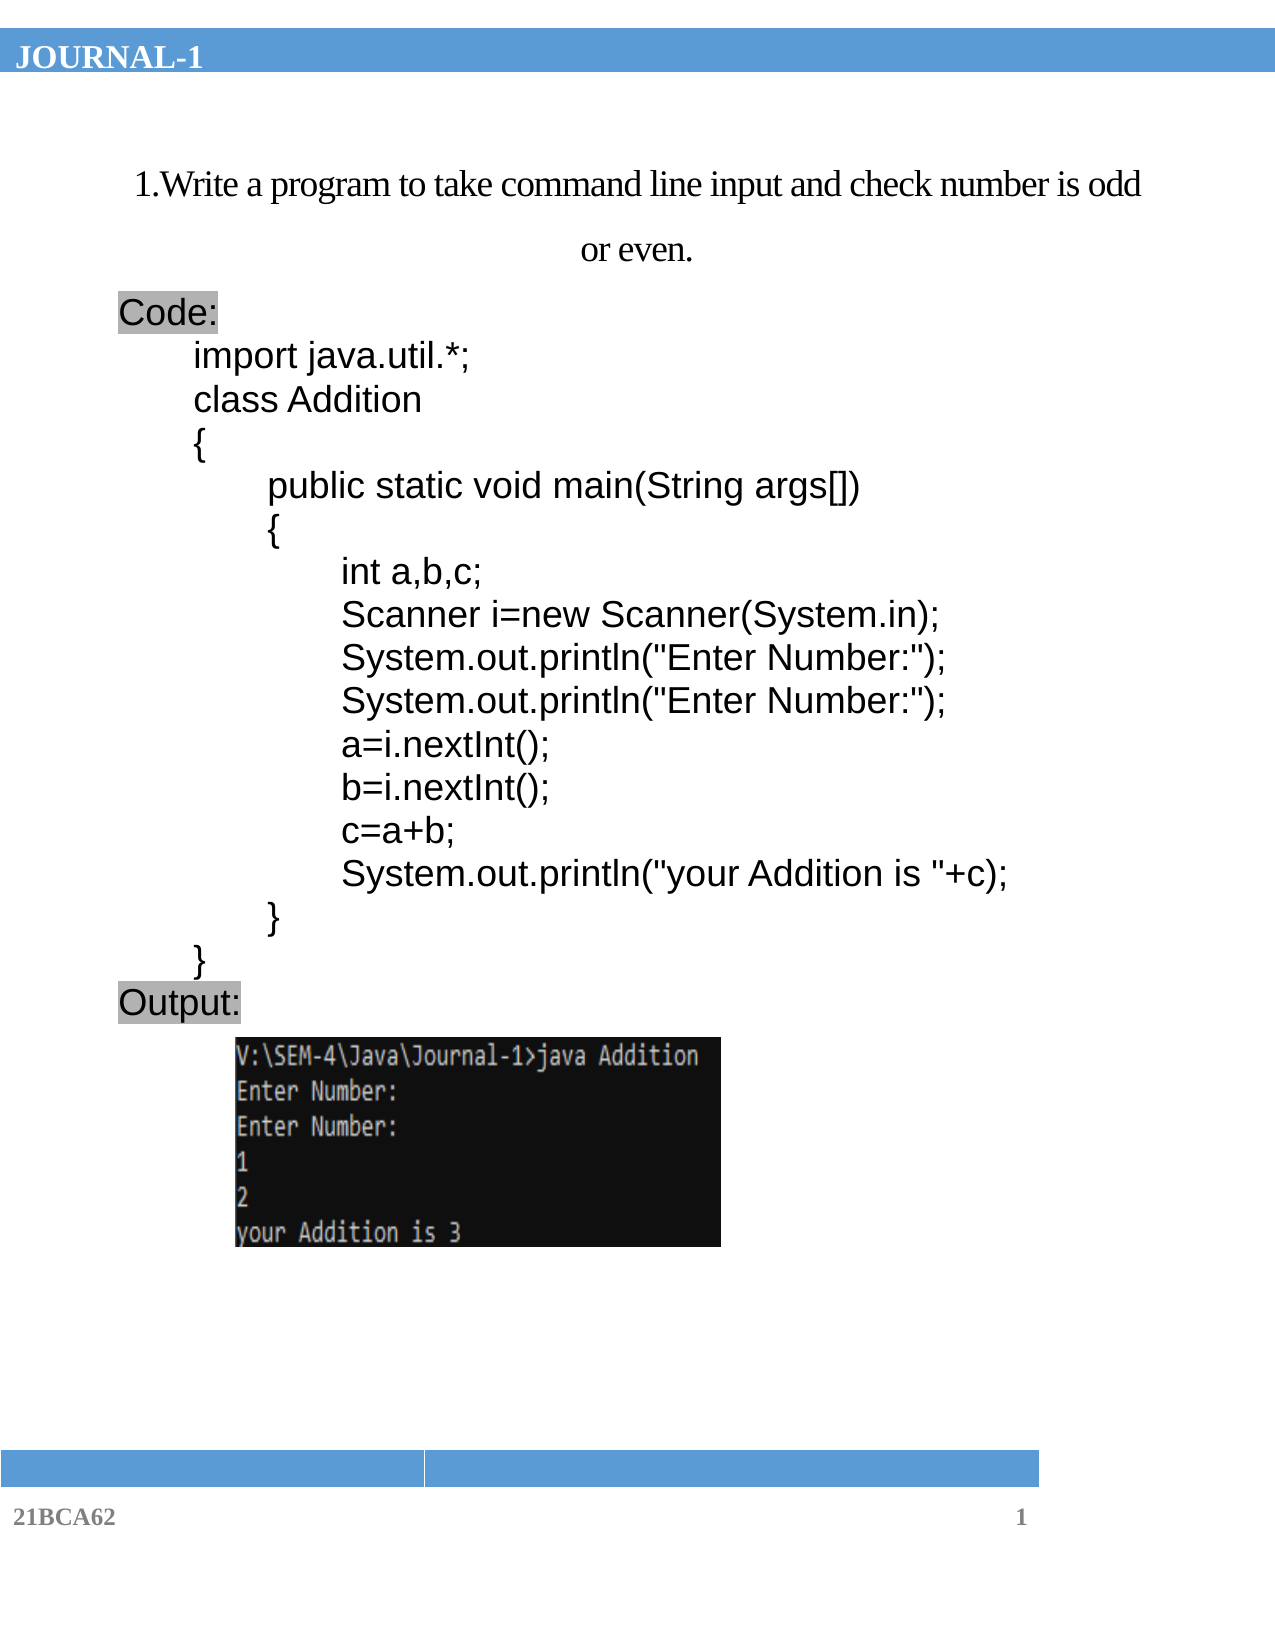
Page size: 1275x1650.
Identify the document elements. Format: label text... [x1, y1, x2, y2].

text a=i.nextInt(); [193, 722, 1157, 765]
text c=a+b; [193, 808, 1157, 851]
text System.out.println("your Addition is "+c); [193, 851, 1157, 894]
text System.out.println("Enter Number:"); [193, 636, 1157, 679]
text System.out.println("Enter Number:"); [193, 679, 1157, 722]
text int a,b,c; [193, 549, 1157, 592]
text b=i.nextInt(); [193, 765, 1157, 808]
text Code: [118, 291, 1157, 334]
text } [193, 937, 1157, 981]
text { [193, 420, 1157, 463]
text class Addition [193, 377, 1157, 420]
text Output: [118, 981, 1157, 1024]
text } [193, 894, 1157, 937]
text Scanner i=new Scanner(System.in); [193, 592, 1157, 636]
title 1.Write a program to take command line input and check number is odd or even. [118, 161, 1157, 269]
text import java.util.*; [193, 334, 1157, 377]
text { [193, 506, 1157, 549]
text public static void main(String args[]) [193, 463, 1157, 506]
